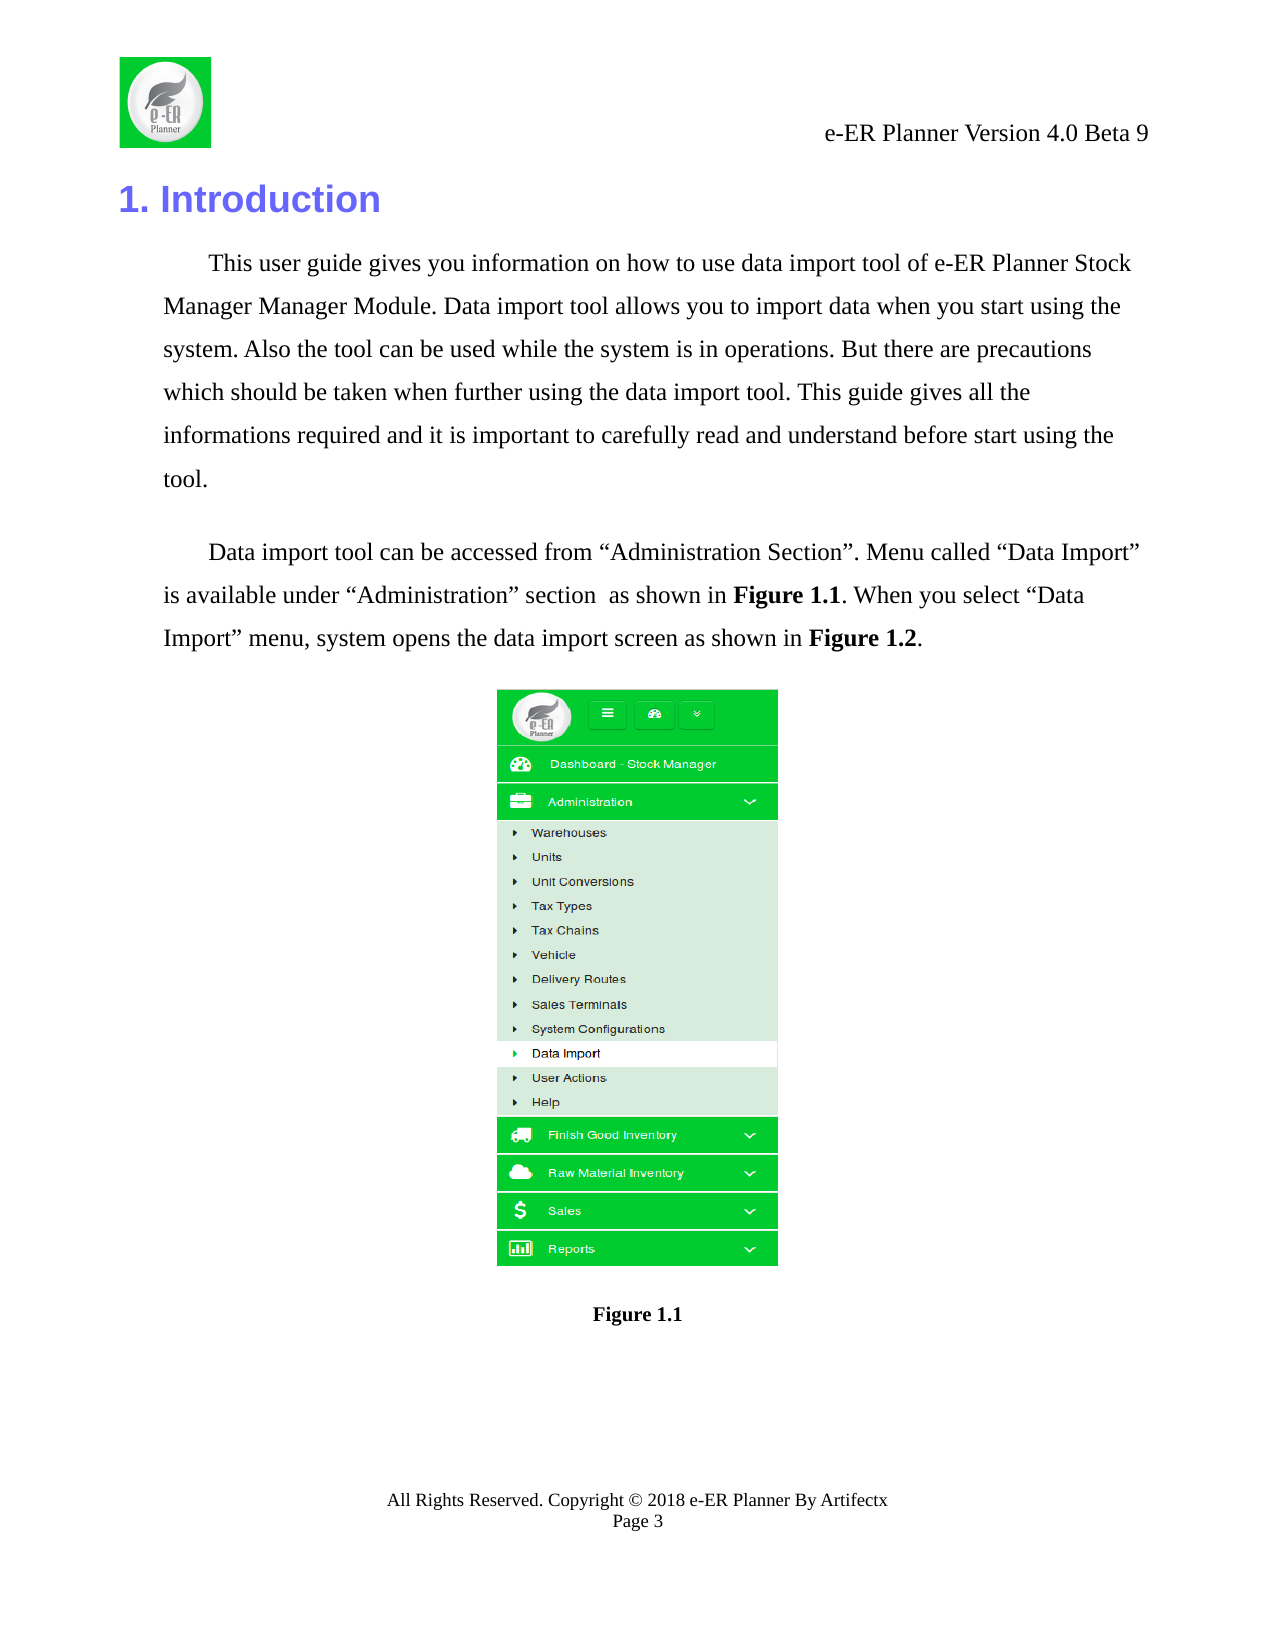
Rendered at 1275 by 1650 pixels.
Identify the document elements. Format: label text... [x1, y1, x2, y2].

subtitle 1. Introduction [118, 177, 1157, 221]
text Figure 1.1 [118, 1302, 1157, 1326]
picture [119, 57, 212, 148]
text This user guide gives you information on how to use data import tool of e-ER Planner Stock Manager Manager Module. Data import tool allows you to import data when you start using the system. Also the tool can be used while the system is in operations. But there are precautions which should be taken when further using the data import tool. This guide gives all the informations required and it is important to carefully read and understand before start using the tool. [163, 248, 1157, 492]
picture [497, 689, 778, 1266]
text Data import tool can be accessed from “Administration Section”. Menu called “Data Import” is available under “Administration” section as shown in Figure 1.1. When you select “Data Import” menu, system opens the data import screen as shown in Figure 1.2. [163, 537, 1157, 652]
